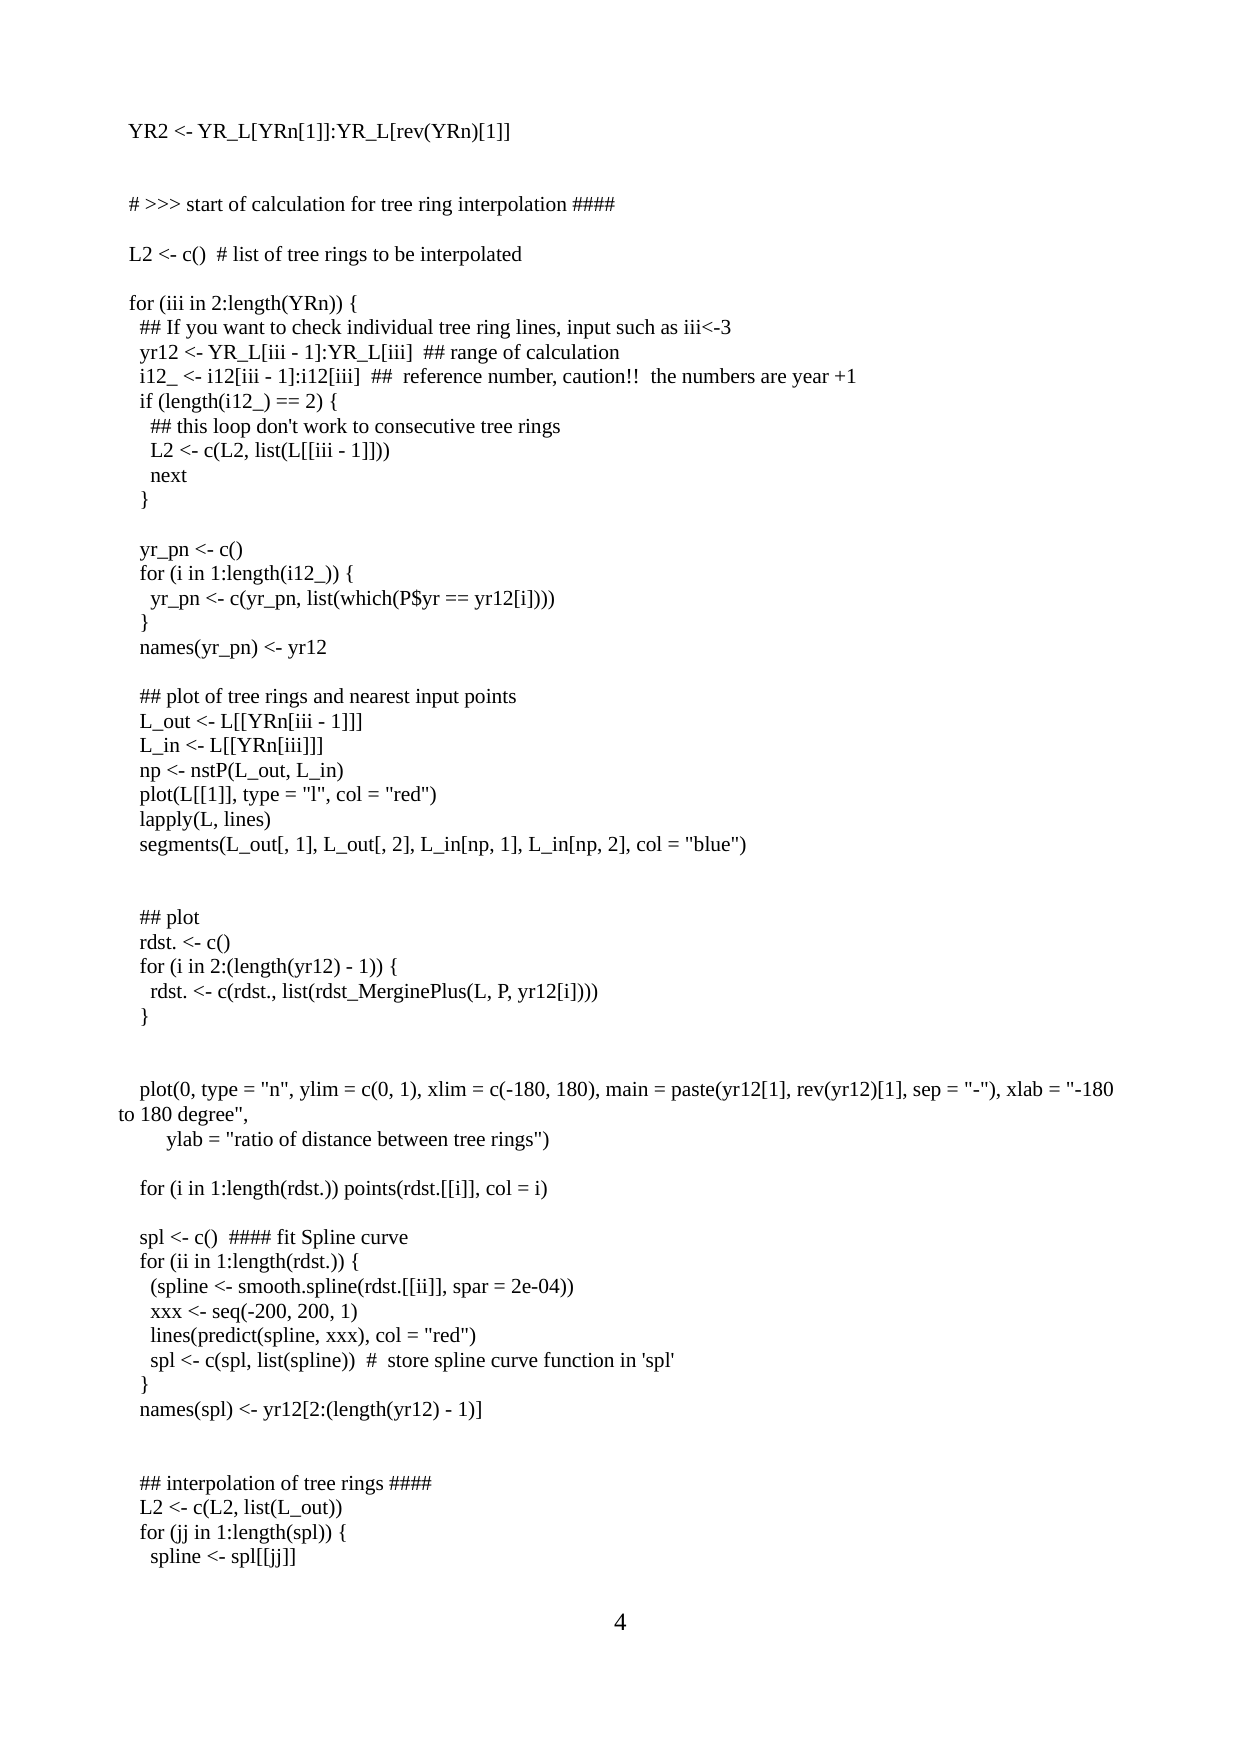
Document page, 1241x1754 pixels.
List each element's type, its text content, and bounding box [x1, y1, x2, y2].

text for (ii in 1:length(rdst.)) { [118, 1249, 1122, 1273]
text ylab = "ratio of distance between tree rings") [118, 1126, 1122, 1151]
text ## plot [118, 905, 1122, 929]
text i12_ <- i12[iii - 1]:i12[iii] ## reference number, caution!! the numbers are year +1 [118, 364, 1122, 388]
text } [118, 1003, 1122, 1028]
text yr_pn <- c(yr_pn, list(which(P$yr == yr12[i]))) [118, 585, 1122, 610]
text ## plot of tree rings and nearest input points [118, 683, 1122, 708]
text ## interpolation of tree rings #### [118, 1470, 1122, 1495]
text (spline <- smooth.spline(rdst.[[ii]], spar = 2e-04)) [118, 1273, 1122, 1298]
text plot(L[[1]], type = "l", col = "red") [118, 782, 1122, 806]
text if (length(i12_) == 2) { [118, 388, 1122, 413]
text yr_pn <- c() [118, 536, 1122, 561]
text segments(L_out[, 1], L_out[, 2], L_in[np, 1], L_in[np, 2], col = "blue") [118, 831, 1122, 856]
text lines(predict(spline, xxx), col = "red") [118, 1323, 1122, 1347]
text for (iii in 2:length(YRn)) { [118, 290, 1122, 315]
text rdst. <- c() [118, 929, 1122, 954]
text ## If you want to check individual tree ring lines, input such as iii<-3 [118, 315, 1122, 339]
text for (i in 1:length(rdst.)) points(rdst.[[i]], col = i) [118, 1175, 1122, 1200]
text np <- nstP(L_out, L_in) [118, 757, 1122, 782]
text spl <- c(spl, list(spline)) # store spline curve function in 'spl' [118, 1347, 1122, 1372]
text L2 <- c(L2, list(L[[iii - 1]])) [118, 438, 1122, 462]
text YR2 <- YR_L[YRn[1]]:YR_L[rev(YRn)[1]] [118, 118, 1122, 143]
text L2 <- c() # list of tree rings to be interpolated [118, 241, 1122, 266]
text } [118, 1372, 1122, 1396]
text plot(0, type = "n", ylim = c(0, 1), xlim = c(-180, 180), main = paste(yr12[1], rev(yr12)[1], sep = "-"), xlab = "-180 to 180 degree", [118, 1077, 1122, 1126]
text } [118, 487, 1122, 511]
text next [118, 462, 1122, 487]
text yr12 <- YR_L[iii - 1]:YR_L[iii] ## range of calculation [118, 339, 1122, 364]
text xxx <- seq(-200, 200, 1) [118, 1298, 1122, 1323]
text } [118, 610, 1122, 634]
text for (i in 1:length(i12_)) { [118, 561, 1122, 585]
text L_in <- L[[YRn[iii]]] [118, 733, 1122, 757]
text names(spl) <- yr12[2:(length(yr12) - 1)] [118, 1396, 1122, 1421]
text for (i in 2:(length(yr12) - 1)) { [118, 954, 1122, 978]
text L_out <- L[[YRn[iii - 1]]] [118, 708, 1122, 733]
text ## this loop don't work to consecutive tree rings [118, 413, 1122, 438]
text # >>> start of calculation for tree ring interpolation #### [118, 192, 1122, 216]
text lapply(L, lines) [118, 806, 1122, 831]
text rdst. <- c(rdst., list(rdst_MerginePlus(L, P, yr12[i]))) [118, 978, 1122, 1003]
text spl <- c() #### fit Spline curve [118, 1224, 1122, 1249]
text spline <- spl[[jj]] [118, 1544, 1122, 1568]
text L2 <- c(L2, list(L_out)) [118, 1495, 1122, 1519]
text names(yr_pn) <- yr12 [118, 634, 1122, 659]
text for (jj in 1:length(spl)) { [118, 1519, 1122, 1544]
